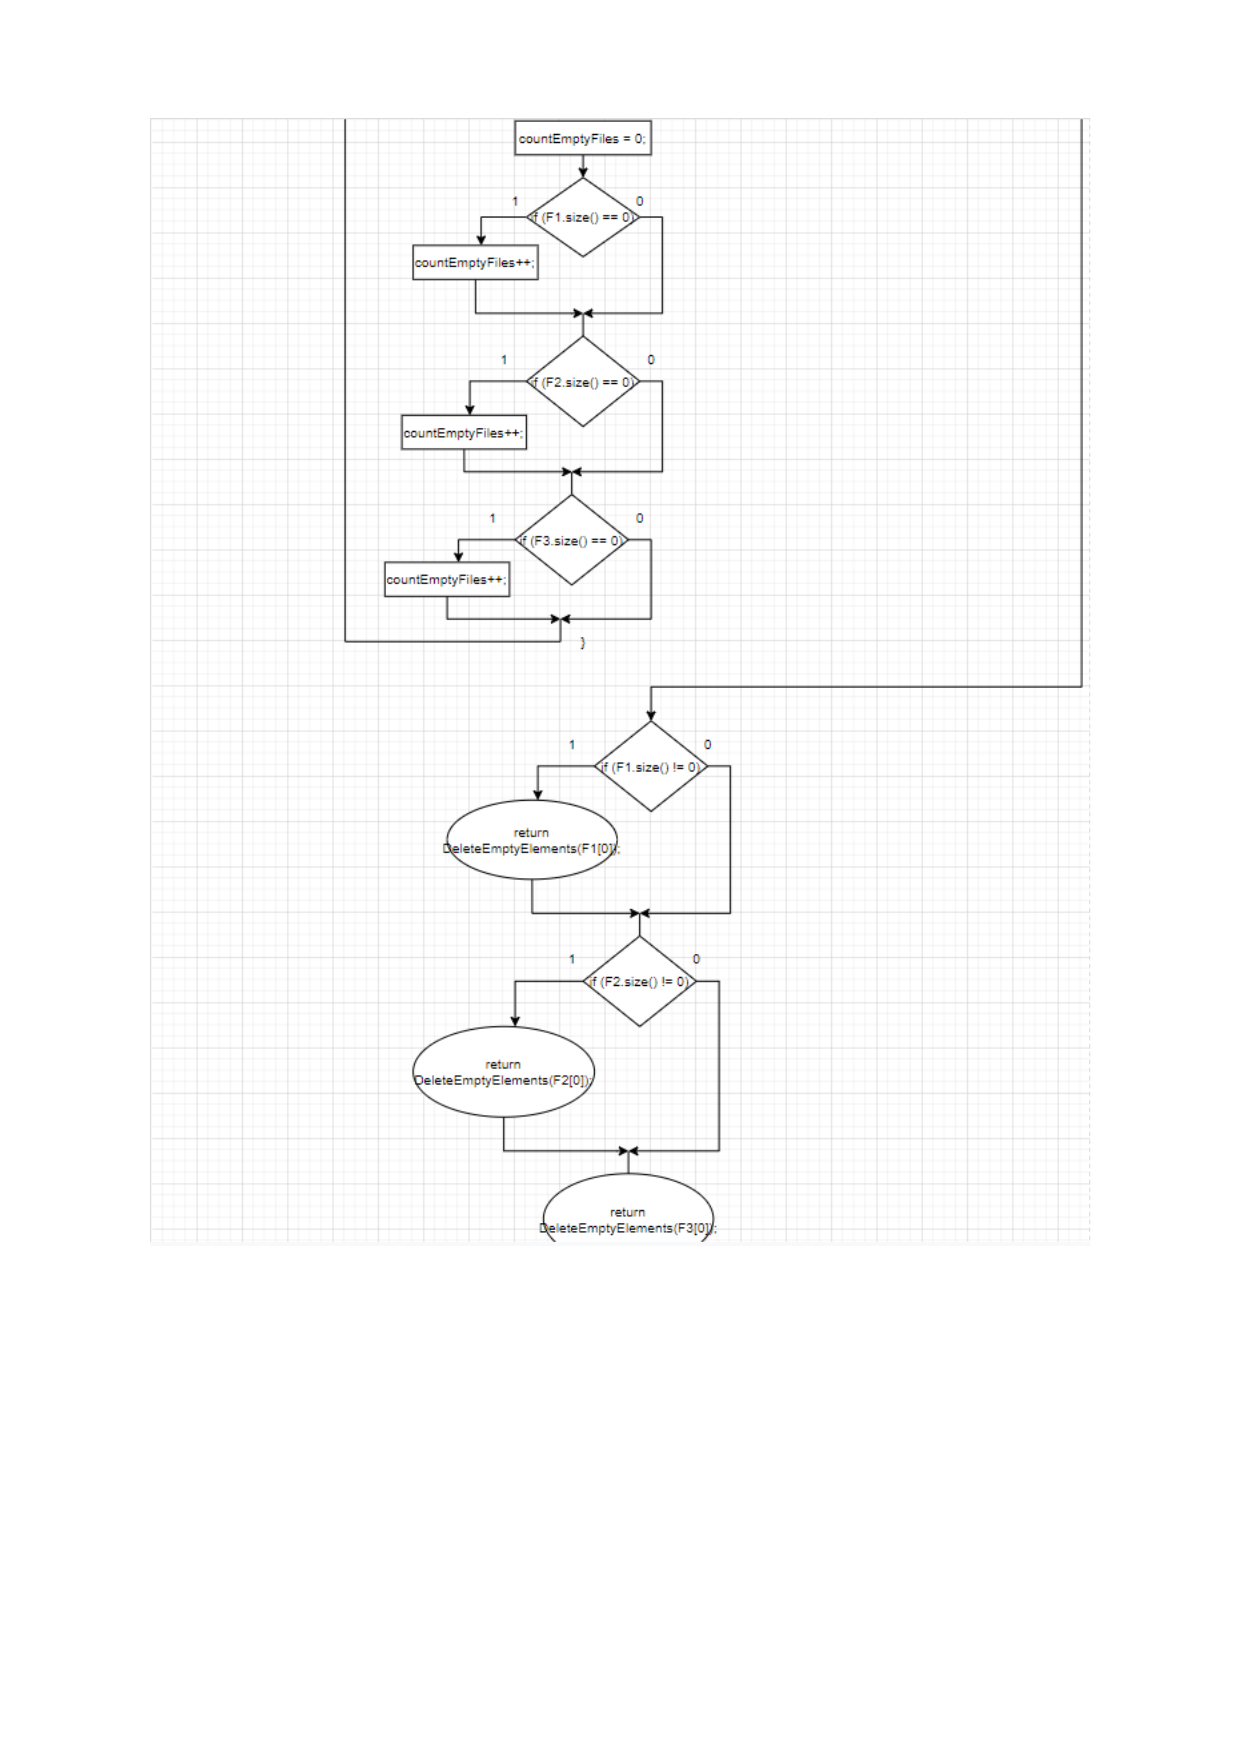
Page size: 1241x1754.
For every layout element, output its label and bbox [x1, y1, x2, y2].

picture [150, 118, 1091, 1246]
